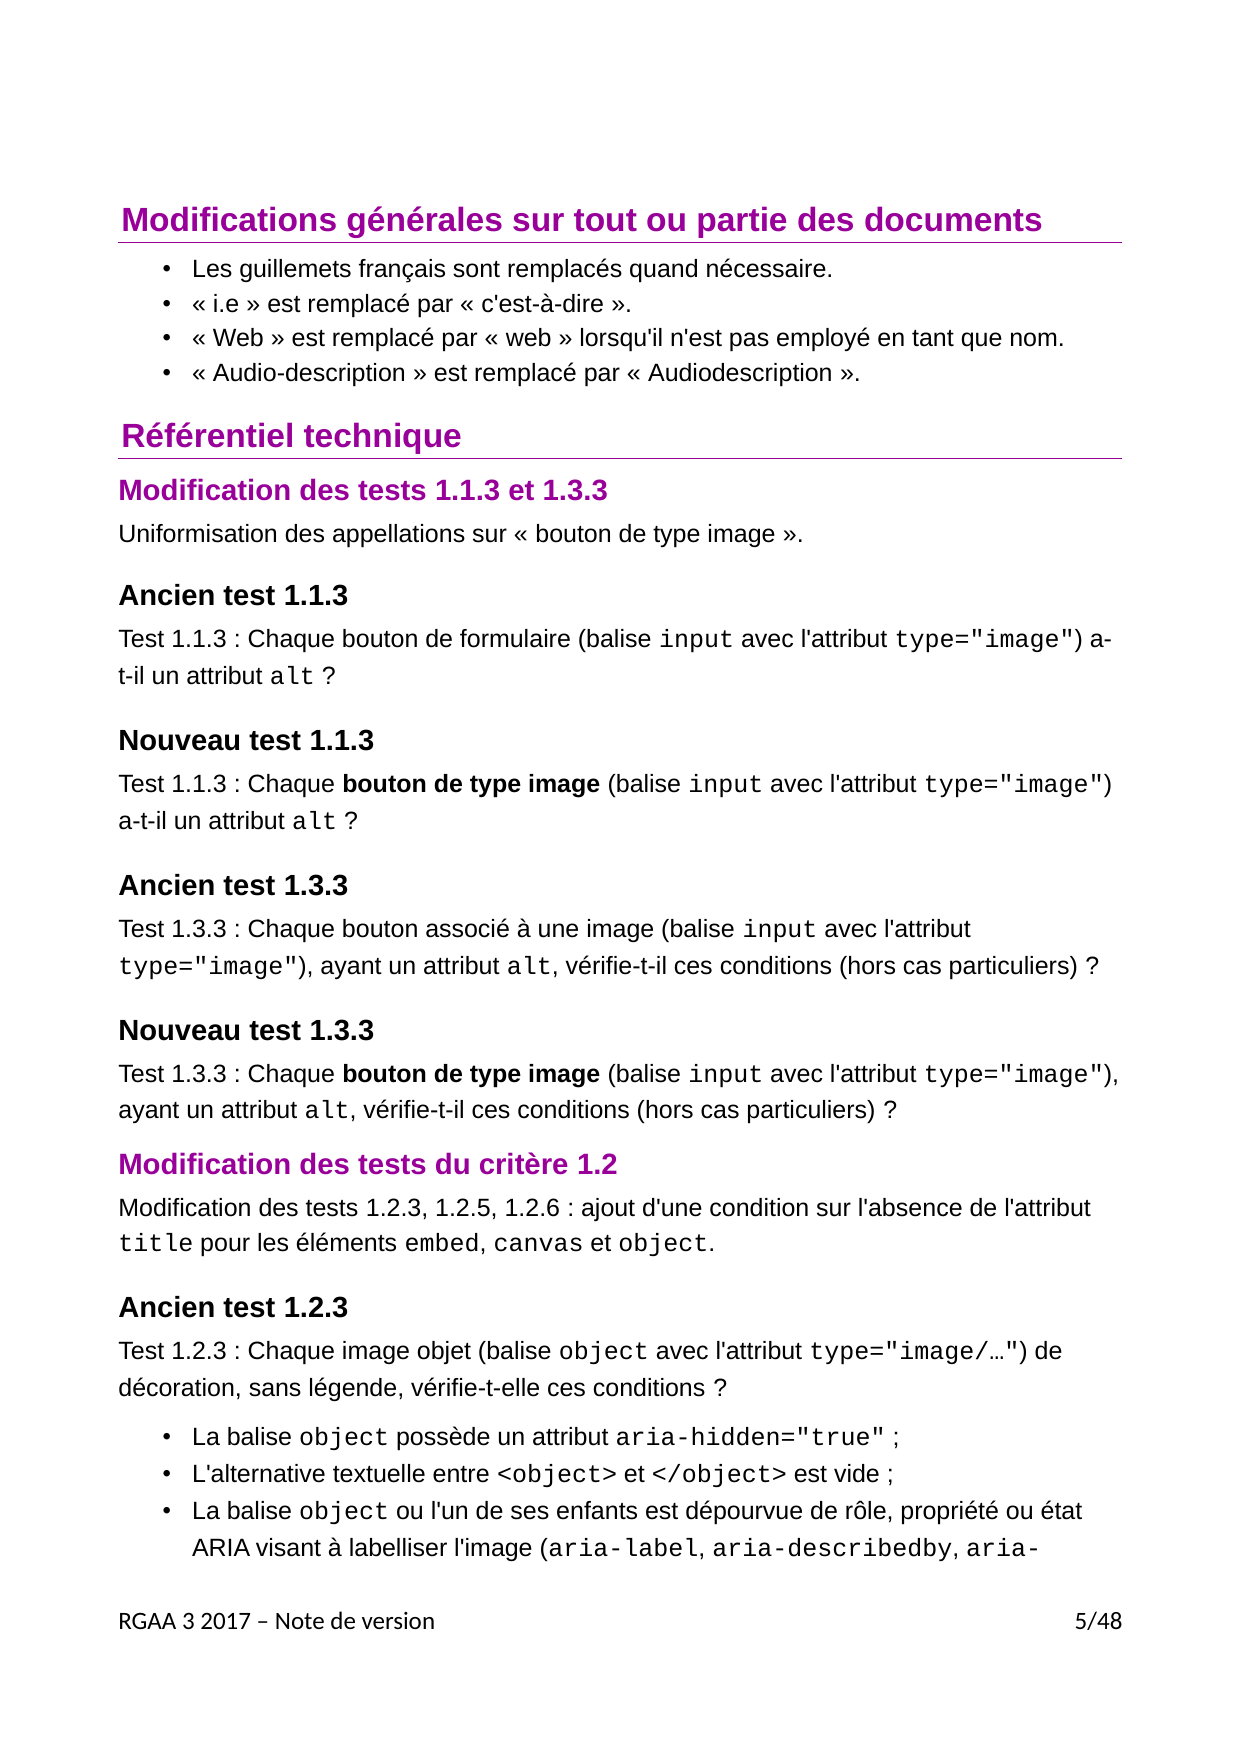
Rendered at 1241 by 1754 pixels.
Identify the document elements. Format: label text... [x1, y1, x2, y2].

subtitle Modification des tests du critère 1.2 [118, 1147, 1122, 1181]
text Test 1.1.3 : Chaque bouton de formulaire (balise input avec l'attribut type="image") a-t-il un attribut alt ? [118, 624, 1122, 692]
list Les guillemets français sont remplacés quand nécessaire. [162, 254, 1122, 283]
list L'alternative textuelle entre <object> et </object> est vide ; [162, 1459, 1122, 1490]
text Test 1.1.3 : Chaque bouton de type image (balise input avec l'attribut type="image") a-t-il un attribut alt ? [118, 769, 1122, 837]
subtitle Modification des tests 1.1.3 et 1.3.3 [118, 473, 1122, 506]
list « Audio-description » est remplacé par « Audiodescription ». [162, 358, 1122, 387]
list « Web » est remplacé par « web » lorsqu'il n'est pas employé en tant que nom. [162, 323, 1122, 352]
text Test 1.3.3 : Chaque bouton de type image (balise input avec l'attribut type="image"), ayant un attribut alt, vérifie-t-il ces conditions (hors cas particuliers) ? [118, 1059, 1122, 1126]
subtitle Ancien test 1.1.3 [118, 578, 1122, 612]
text Modification des tests 1.2.3, 1.2.5, 1.2.6 : ajout d'une condition sur l'absence de l'attribut title pour les éléments embed, canvas et object. [118, 1193, 1122, 1259]
text Test 1.3.3 : Chaque bouton associé à une image (balise input avec l'attribut type="image"), ayant un attribut alt, vérifie-t-il ces conditions (hors cas particuliers) ? [118, 914, 1122, 982]
subtitle Nouveau test 1.1.3 [118, 723, 1122, 757]
subtitle Modifications générales sur tout ou partie des documents [118, 197, 1122, 242]
list « i.e » est remplacé par « c'est-à-dire ». [162, 289, 1122, 318]
list La balise object possède un attribut aria-hidden="true" ; [162, 1422, 1122, 1453]
text Test 1.2.3 : Chaque image objet (balise object avec l'attribut type="image/…") de décoration, sans légende, vérifie-t-elle ces conditions ? [118, 1336, 1122, 1401]
text Uniformisation des appellations sur « bouton de type image ». [118, 519, 1122, 548]
subtitle Ancien test 1.3.3 [118, 868, 1122, 901]
subtitle Ancien test 1.2.3 [118, 1290, 1122, 1323]
list La balise object ou l'un de ses enfants est dépourvue de rôle, propriété ou état ARIA visant à labelliser l'image (aria-label, aria-describedby, aria- [162, 1496, 1122, 1563]
subtitle Référentiel technique [118, 413, 1122, 458]
subtitle Nouveau test 1.3.3 [118, 1013, 1122, 1046]
